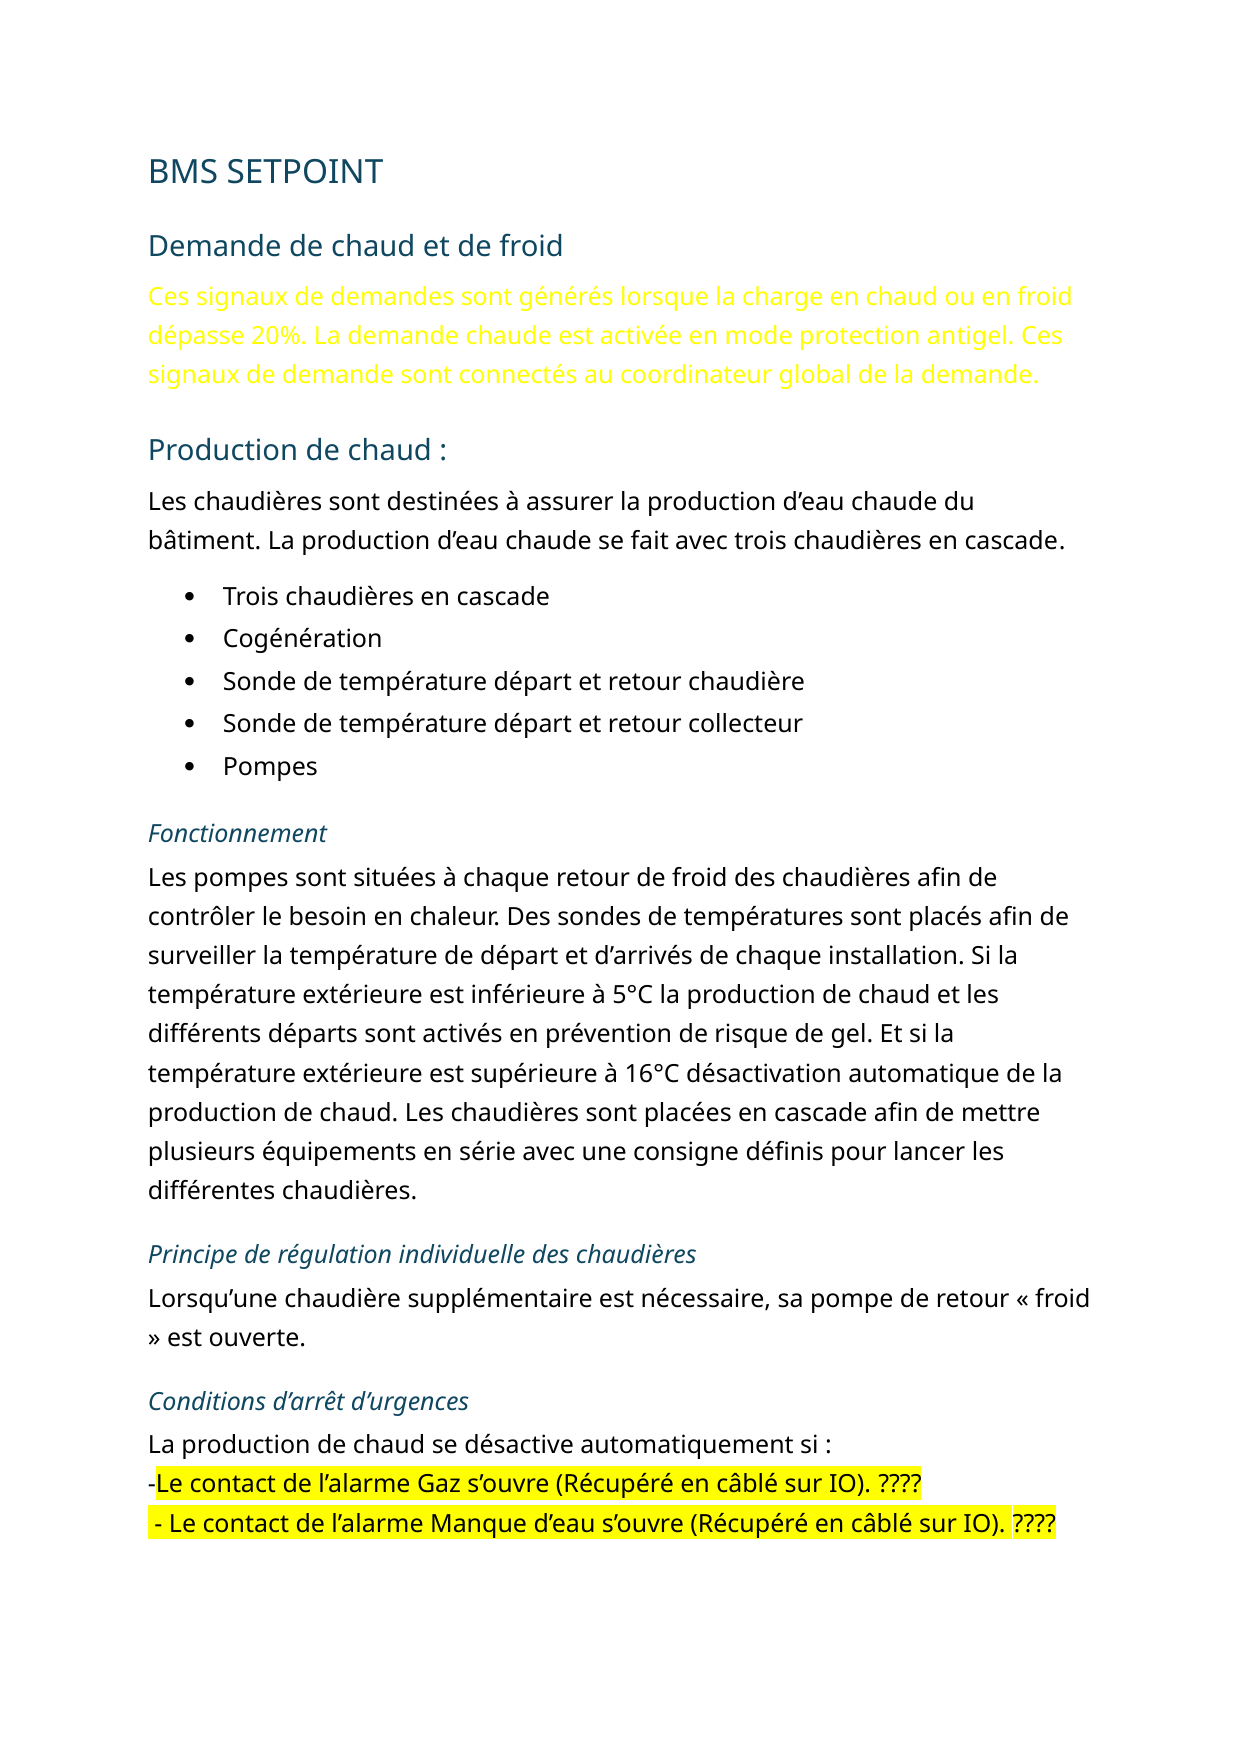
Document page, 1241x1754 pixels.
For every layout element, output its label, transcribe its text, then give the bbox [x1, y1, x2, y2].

list Cogénération [185, 621, 1093, 655]
subtitle BMS SETPOINT [148, 148, 1093, 193]
text Les chaudières sont destinées à assurer la production d’eau chaude du bâtiment. La production d’eau chaude se fait avec trois chaudières en cascade. [148, 483, 1093, 557]
list Trois chaudières en cascade [185, 578, 1093, 613]
subtitle Principe de régulation individuelle des chaudières [148, 1237, 1093, 1271]
subtitle Fonctionnement [148, 816, 1093, 850]
list Sonde de température départ et retour collecteur [185, 706, 1093, 740]
text Les pompes sont situées à chaque retour de froid des chaudières afin de contrôler le besoin en chaleur. Des sondes de températures sont placés afin de surveiller la température de départ et d’arrivés de chaque installation. Si la température extérieure est inférieure à 5°C la production de chaud et les différents départs sont activés en prévention de risque de gel. Et si la température extérieure est supérieure à 16°C désactivation automatique de la production de chaud. Les chaudières sont placées en cascade afin de mettre plusieurs équipements en série avec une consigne définis pour lancer les différentes chaudières. [148, 859, 1093, 1207]
subtitle Demande de chaud et de froid [148, 225, 1093, 264]
list Sonde de température départ et retour chaudière [185, 663, 1093, 698]
subtitle Production de chaud : [148, 429, 1093, 469]
text Lorsqu’une chaudière supplémentaire est nécessaire, sa pompe de retour « froid » est ouverte. [148, 1280, 1093, 1353]
list Pompes [185, 748, 1093, 783]
text La production de chaud se désactive automatiquement si : -Le contact de l’alarme Gaz s’ouvre (Récupéré en câblé sur IO). ???? - Le contact de l’alarme Manque d’eau s’ouvre (Récupéré en câblé sur IO). ???? [148, 1427, 1093, 1539]
subtitle Conditions d’arrêt d’urgences [148, 1383, 1093, 1418]
text Ces signaux de demandes sont générés lorsque la charge en chaud ou en froid dépasse 20%. La demande chaude est activée en mode protection antigel. Ces signaux de demande sont connectés au coordinateur global de la demande. [148, 279, 1093, 391]
